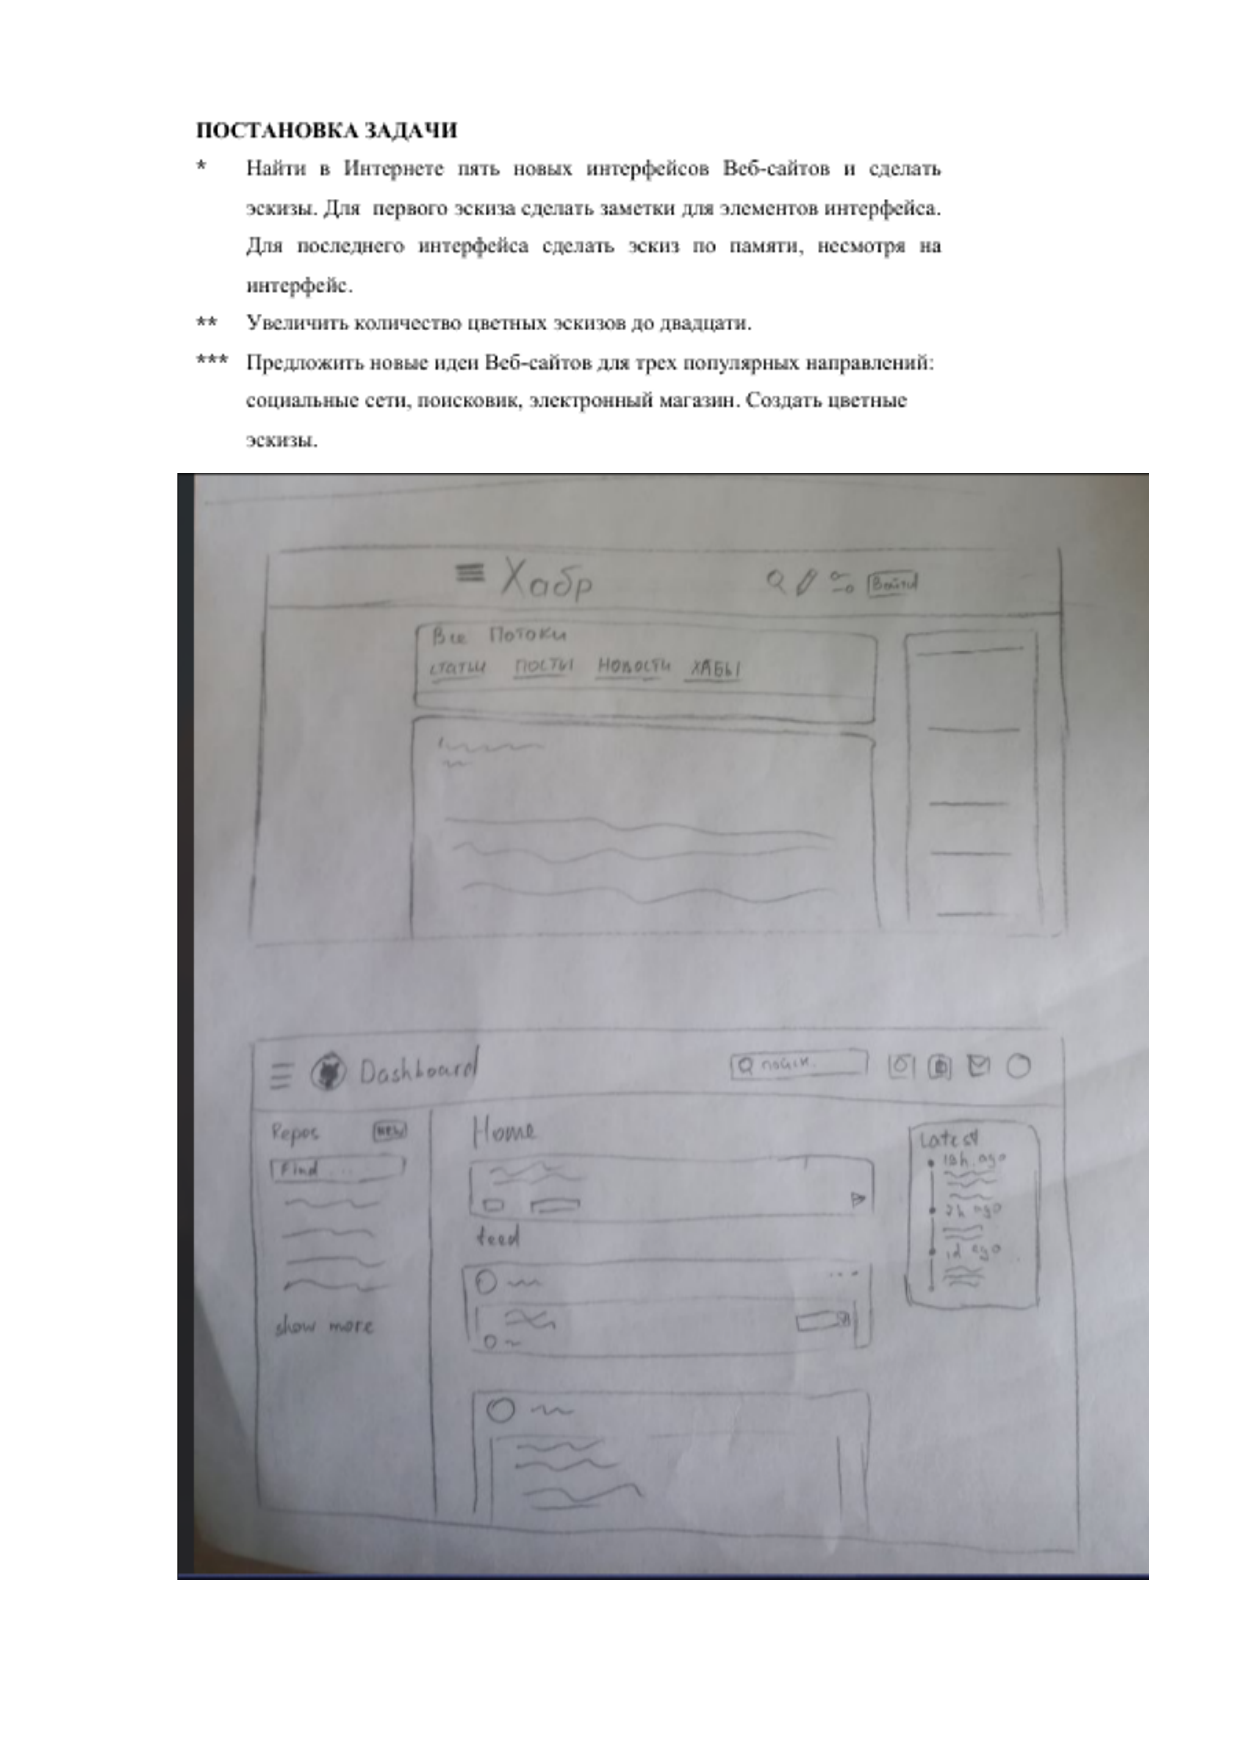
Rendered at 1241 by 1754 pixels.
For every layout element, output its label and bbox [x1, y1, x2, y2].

picture [177, 473, 1149, 1580]
picture [177, 118, 1014, 452]
